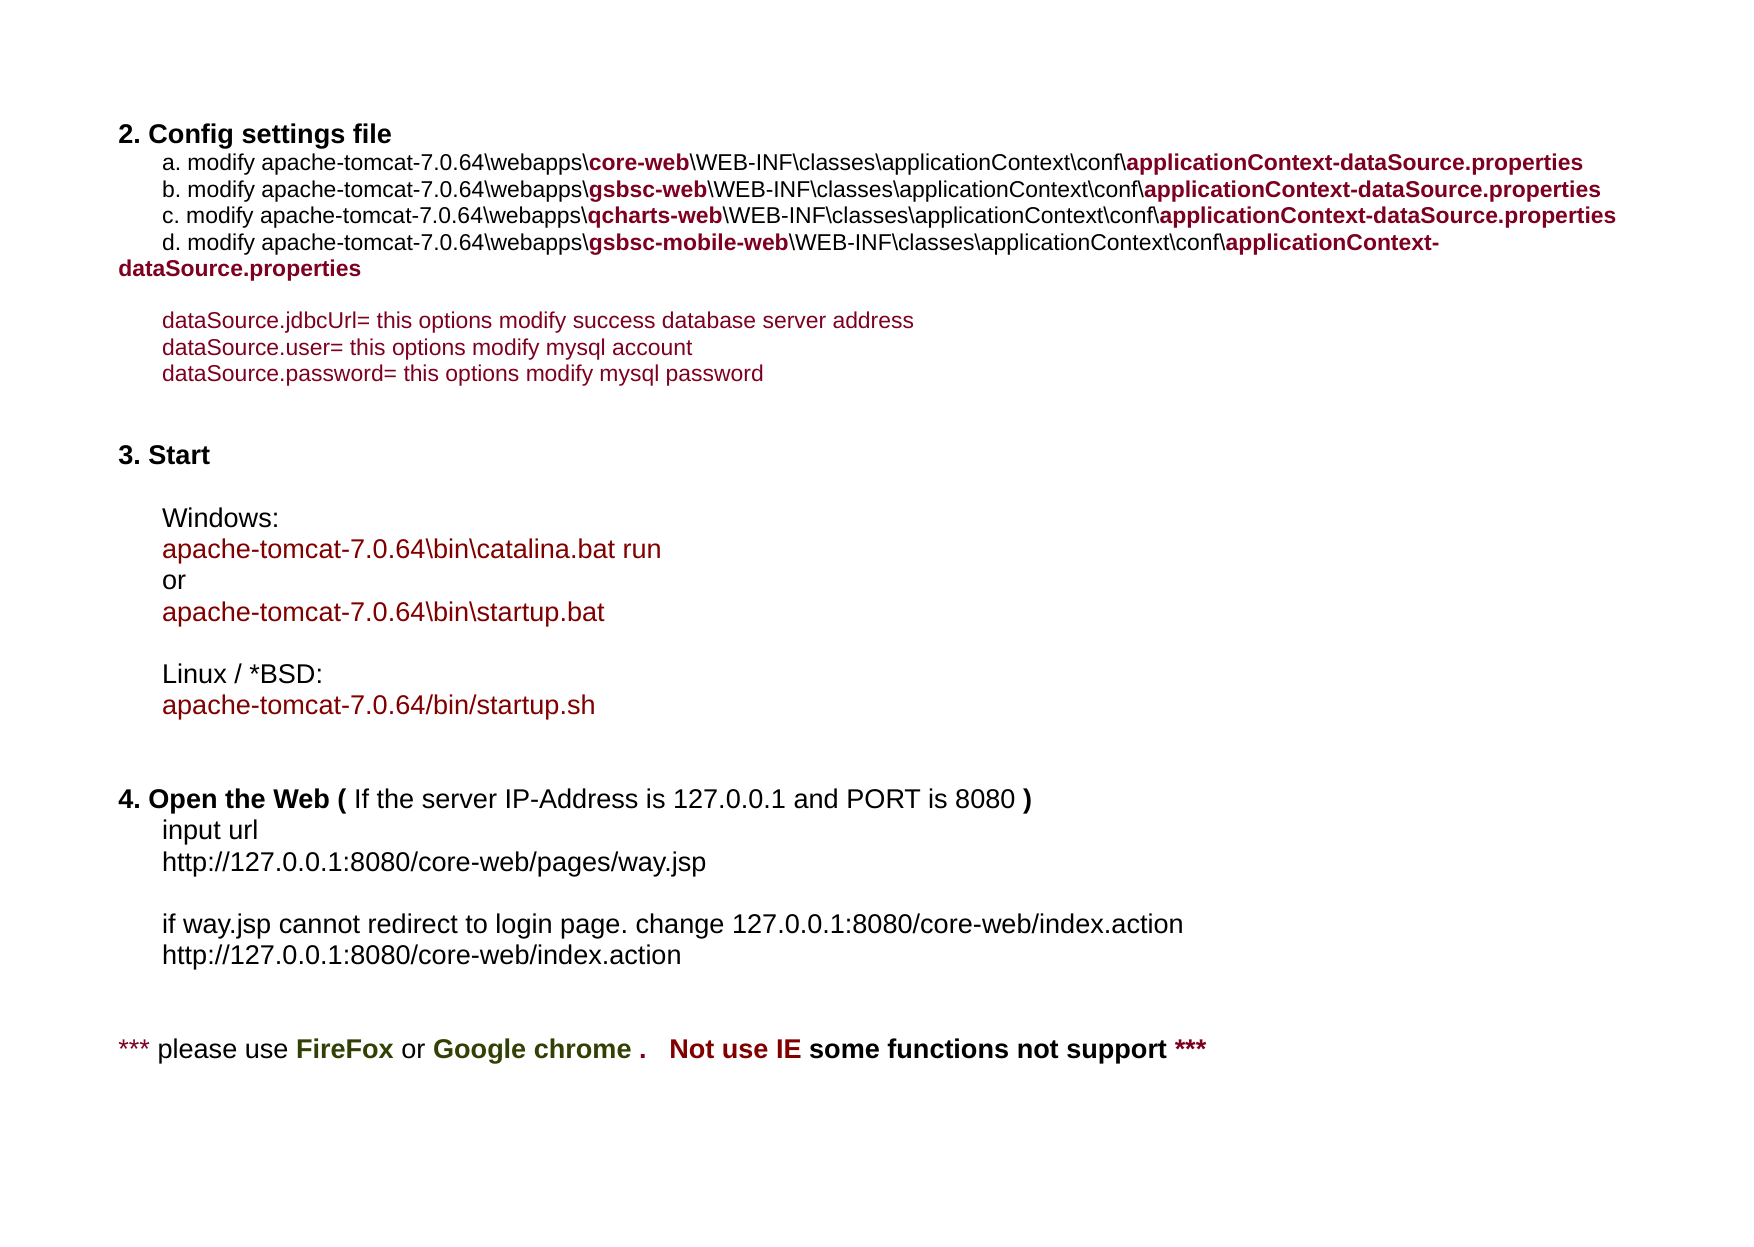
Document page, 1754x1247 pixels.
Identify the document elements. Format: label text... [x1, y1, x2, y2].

text b. modify apache-tomcat-7.0.64\webapps\gsbsc-web\WEB-INF\classes\applicationContext\conf\applicationContext-dataSource.properties [118, 176, 1636, 202]
text if way.jsp cannot redirect to login page. change 127.0.0.1:8080/core-web/index.action [118, 908, 1636, 939]
text http://127.0.0.1:8080/core-web/index.action [118, 939, 1636, 971]
text apache-tomcat-7.0.64\bin\startup.bat [118, 596, 1636, 627]
text dataSource.jdbcUrl= this options modify success database server address dataSource.user= this options modify mysql account dataSource.password= this options modify mysql password [118, 307, 1636, 387]
text apache-tomcat-7.0.64\bin\catalina.bat run [118, 533, 1636, 564]
text or [118, 564, 1636, 596]
text apache-tomcat-7.0.64/bin/startup.sh [118, 689, 1636, 721]
text input url [118, 814, 1636, 846]
text d. modify apache-tomcat-7.0.64\webapps\gsbsc-mobile-web\WEB-INF\classes\applicationContext\conf\applicationContext-dataSource.properties [118, 228, 1636, 281]
text 4. Open the Web ( If the server IP-Address is 127.0.0.1 and PORT is 8080 ) [118, 783, 1636, 814]
text 3. Start [118, 439, 1636, 471]
text http://127.0.0.1:8080/core-web/pages/way.jsp [118, 846, 1636, 877]
text Linux / *BSD: [118, 658, 1636, 689]
text *** please use FireFox or Google chrome . Not use IE some functions not support *** [118, 1033, 1636, 1064]
text Windows: [118, 502, 1636, 533]
text 2. Config settings file [118, 118, 1636, 149]
text a. modify apache-tomcat-7.0.64\webapps\core-web\WEB-INF\classes\applicationContext\conf\applicationContext-dataSource.properties [118, 149, 1636, 176]
text c. modify apache-tomcat-7.0.64\webapps\qcharts-web\WEB-INF\classes\applicationContext\conf\applicationContext-dataSource.properties [118, 202, 1636, 228]
